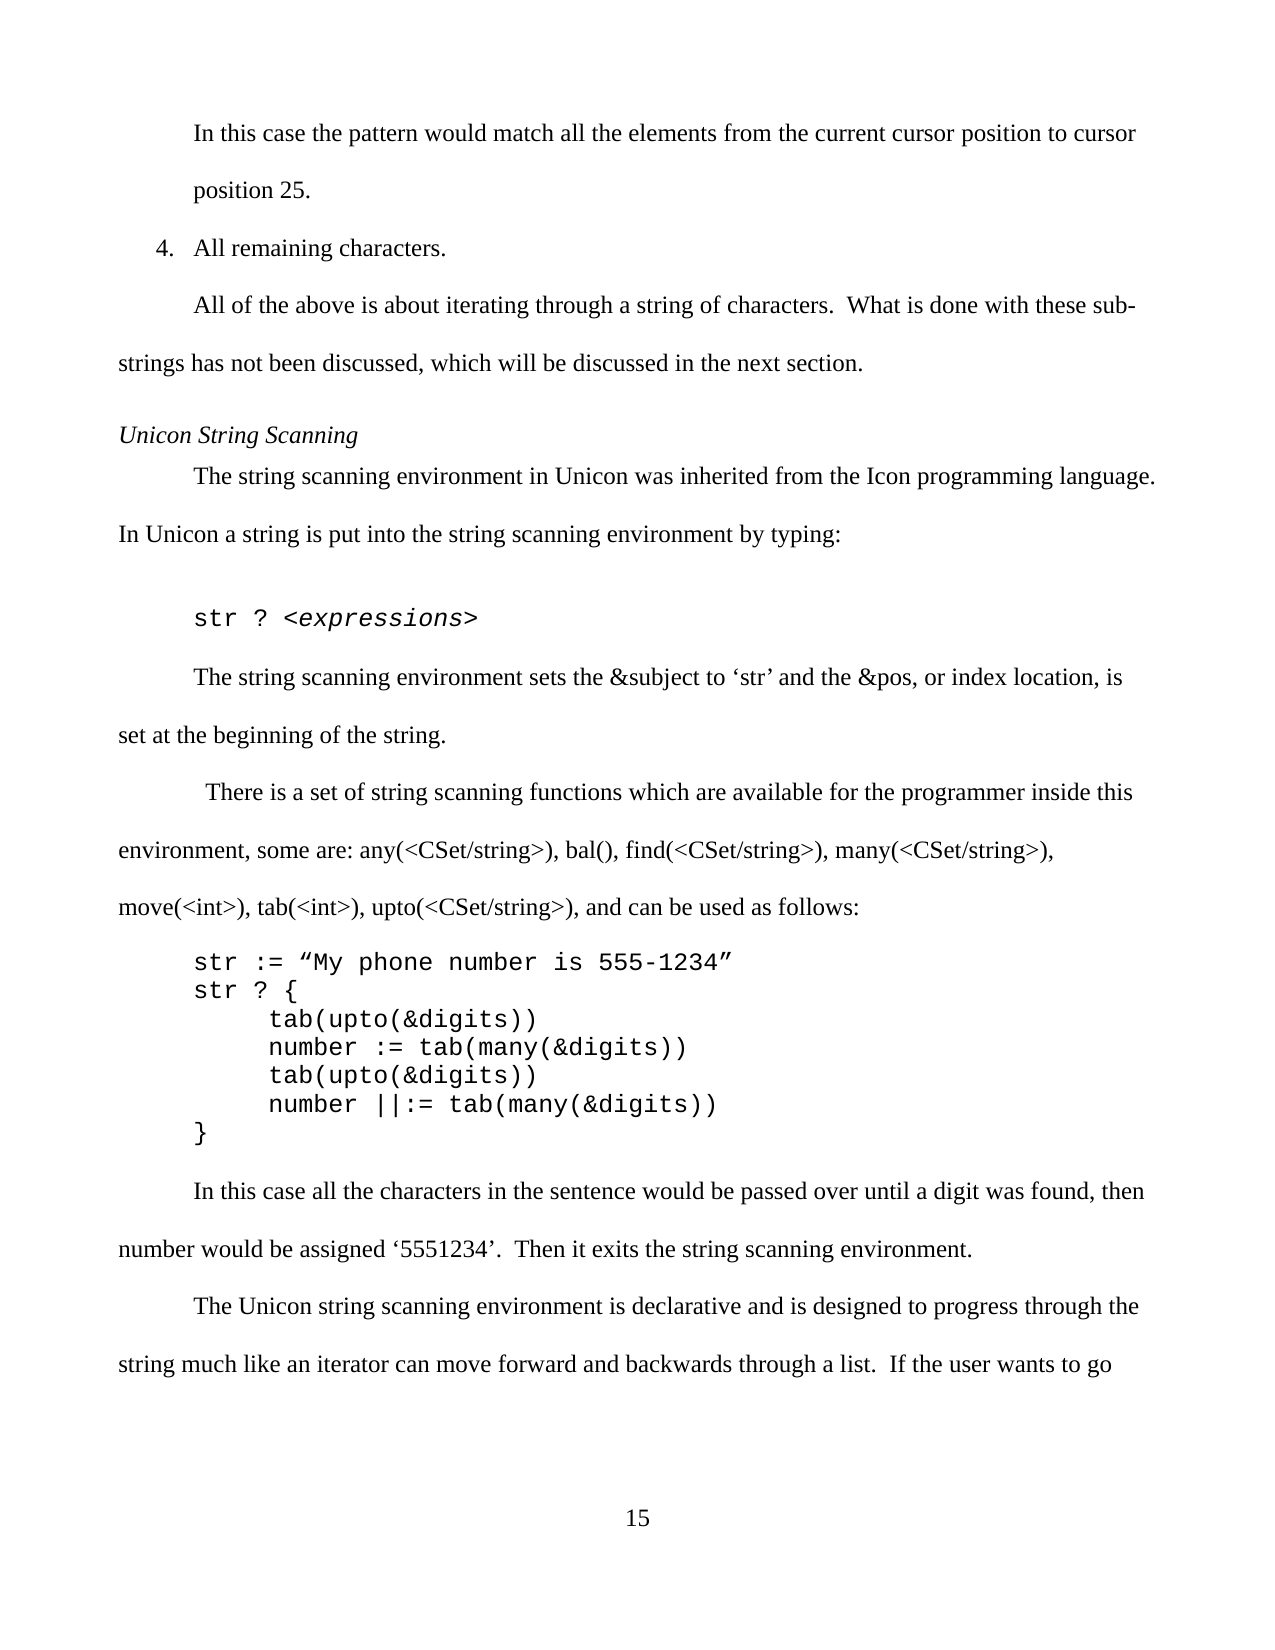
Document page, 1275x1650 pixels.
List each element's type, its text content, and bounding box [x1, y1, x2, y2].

text The string scanning environment in Unicon was inherited from the Icon programming language. In Unicon a string is put into the string scanning environment by typing: [118, 461, 1157, 548]
text str ? { [193, 978, 1157, 1006]
text The Unicon string scanning environment is declarative and is designed to progress through the string much like an iterator can move forward and backwards through a list. If the user wants to go [118, 1291, 1157, 1378]
text There is a set of string scanning functions which are available for the programmer inside this environment, some are: any(<CSet/string>), bal(), find(<CSet/string>), many(<CSet/string>), move(<int>), tab(<int>), upto(<CSet/string>), and can be used as follows: [118, 777, 1157, 921]
text tab(upto(&digits)) [193, 1063, 1157, 1091]
text number := tab(many(&digits)) [193, 1035, 1157, 1063]
text tab(upto(&digits)) [193, 1006, 1157, 1035]
list In this case the pattern would match all the elements from the current cursor position to cursor position 25. [156, 118, 1157, 204]
text str := “My phone number is 555-1234” [193, 950, 1157, 978]
text All of the above is about iterating through a string of characters. What is done with these sub-strings has not been discussed, which will be discussed in the next section. [118, 291, 1157, 377]
text The string scanning environment sets the &subject to ‘str’ and the &pos, or index location, is set at the beginning of the string. [118, 662, 1157, 748]
text number ||:= tab(many(&digits)) [193, 1091, 1157, 1120]
subtitle Unicon String Scanning [118, 420, 1157, 449]
text In this case all the characters in the sentence would be passed over until a digit was found, then number would be assigned ‘5551234’. Then it exits the string scanning environment. [118, 1176, 1157, 1263]
list All remaining characters. [156, 233, 1157, 262]
text str ? <expressions> [193, 605, 1157, 633]
text } [193, 1120, 1157, 1148]
